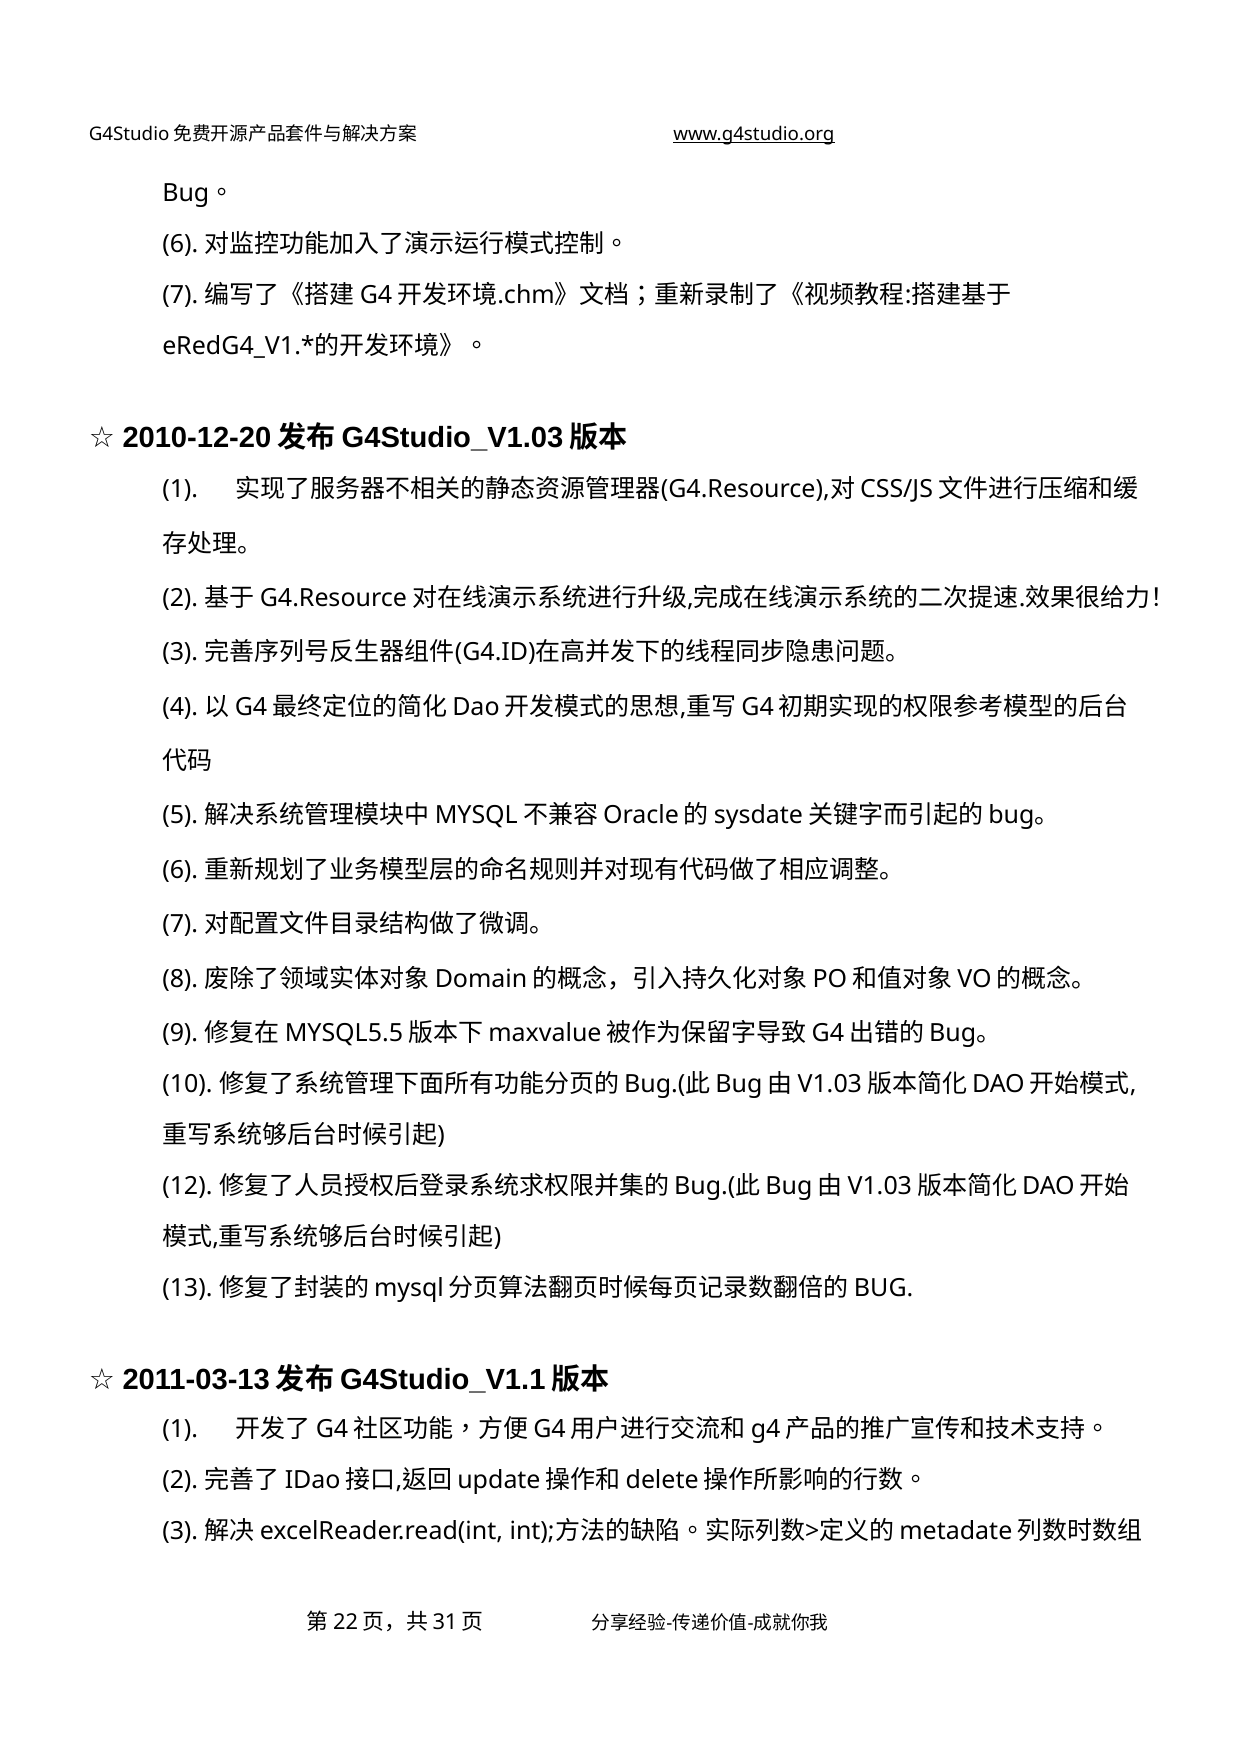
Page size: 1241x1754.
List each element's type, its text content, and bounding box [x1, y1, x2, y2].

subtitle ☆ 2011-03-13发布G4Studio_V1.1版本 [88, 1358, 1152, 1398]
list 开发了G4社区功能，方便G4用户进行交流和g4产品的推广宣传和技术支持。 (2). 完善了IDao接口,返回update操作和delete操作所影响的行数。 (3). 解决excelReader.read(int, int);方法的缺陷。实际列数>定义的metadate列数时数组 [162, 1411, 1152, 1547]
list 实现了服务器不相关的静态资源管理器(G4.Resource),对CSS/JS文件进行压缩和缓存处理。 (2). 基于G4.Resource对在线演示系统进行升级,完成在线演示系统的二次提速.效果很给力！ (3). 完善序列号反生器组件(G4.ID)在高并发下的线程同步隐患问题。 (4). 以G4最终定位的简化Dao开发模式的思想,重写G4初期实现的权限参考模型的后台代码 (5). 解决系统管理模块中MYSQL不兼容Oracle的sysdate关键字而引起的bug。 (6). 重新规划了业务模型层的命名规则并对现有代码做了相应调整。 (7). 对配置文件目录结构做了微调。 (8). 废除了领域实体对象Domain的概念，引入持久化对象PO和值对象VO的概念。 (9). 修复在MYSQL5.5版本下maxvalue被作为保留字导致G4出错的Bug。 (10). 修复了系统管理下面所有功能分页的Bug.(此Bug由V1.03版本简化DAO开始模式,重写系统够后台时候引起) (12). 修复了人员授权后登录系统求权限并集的Bug.(此Bug由V1.03版本简化DAO开始模式,重写系统够后台时候引起) (13). 修复了封装的mysql分页算法翻页时候每页记录数翻倍的BUG. [162, 469, 1152, 1304]
subtitle ☆ 2010-12-20发布G4Studio_V1.03版本 [88, 416, 1152, 456]
list Bug。 (6). 对监控功能加入了演示运行模式控制。 (7). 编写了《搭建G4开发环境.chm》文档；重新录制了《视频教程:搭建基于eRedG4_V1.*的开发环境》。 [162, 175, 1152, 362]
